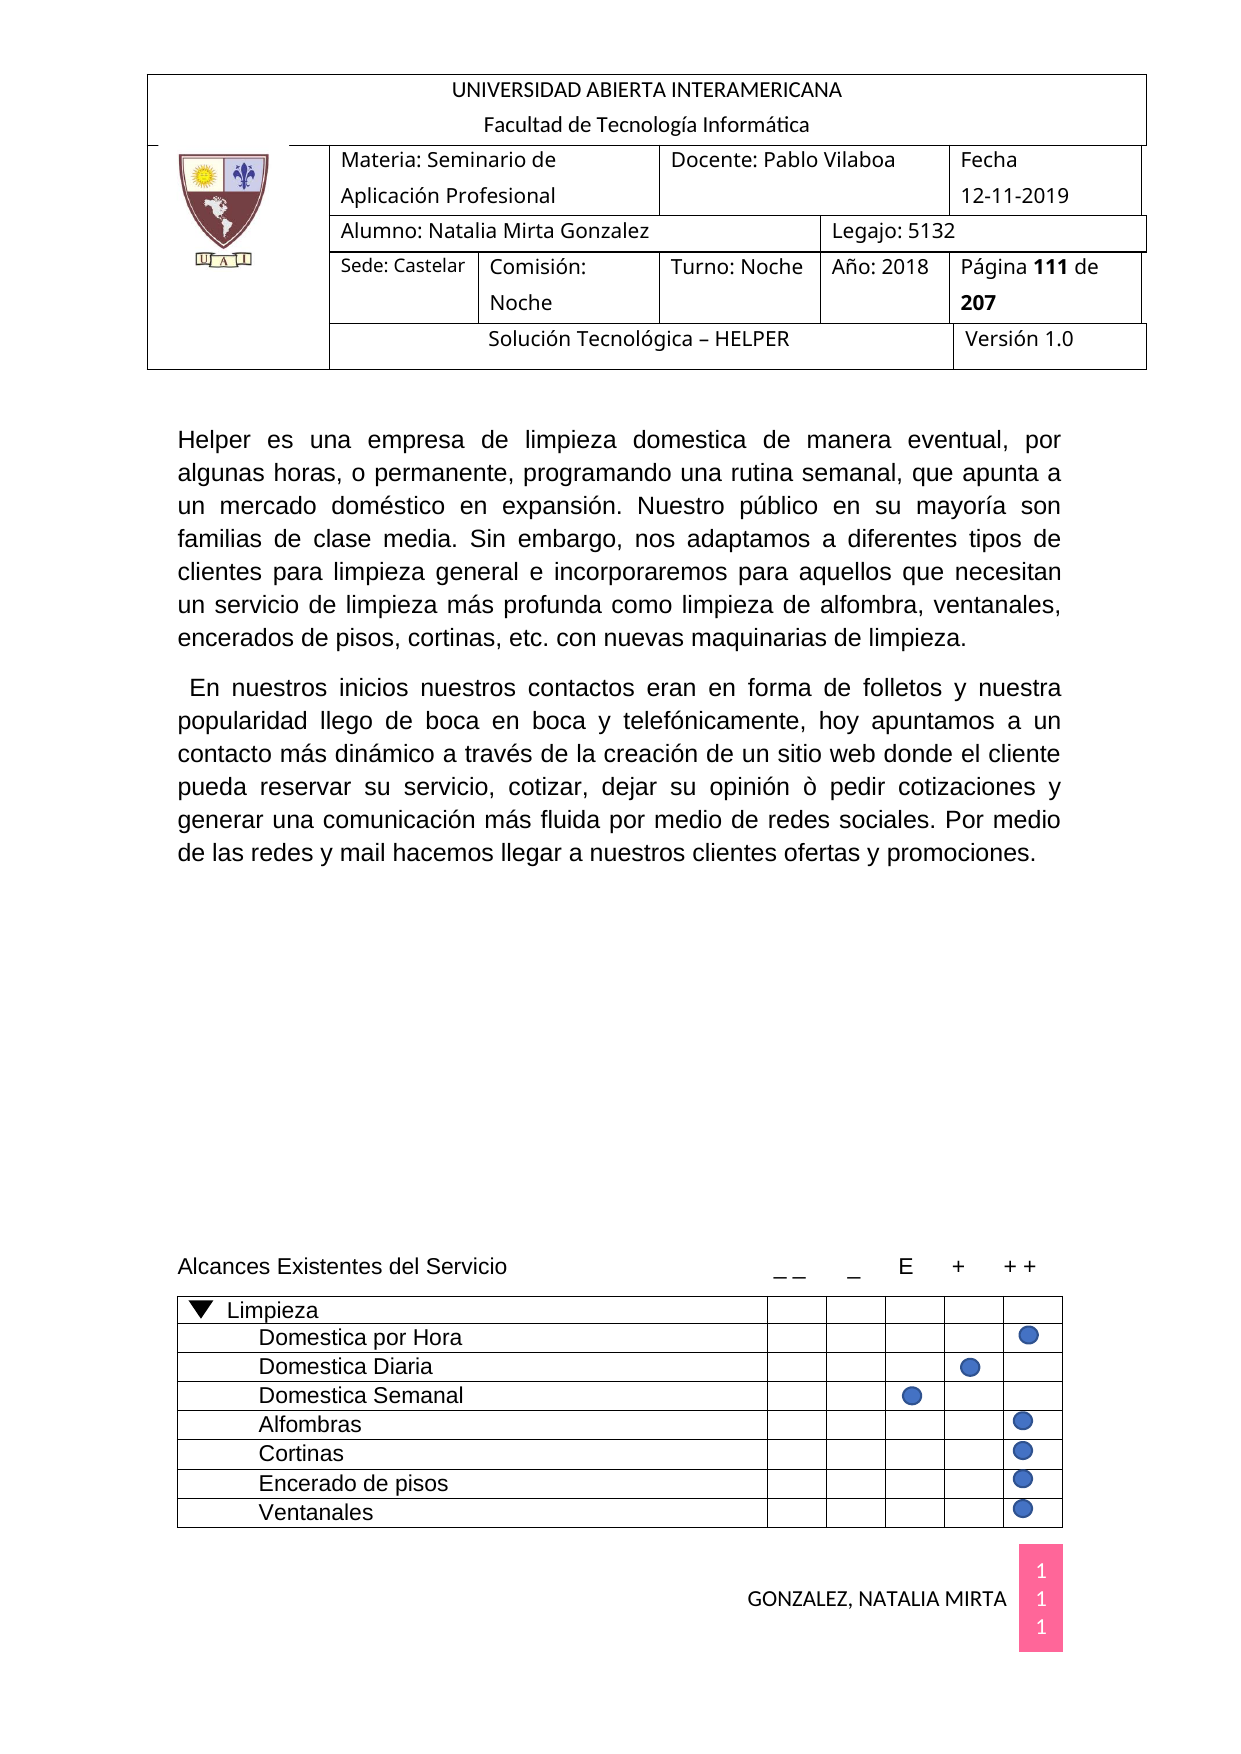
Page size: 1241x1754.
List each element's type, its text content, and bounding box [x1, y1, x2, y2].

table_cell [827, 1470, 885, 1497]
table_cell [886, 1382, 944, 1410]
table_cell [768, 1411, 826, 1439]
table_cell [827, 1353, 885, 1381]
table_cell Domestica Diaria [178, 1353, 767, 1381]
table_cell [1004, 1353, 1062, 1381]
table_cell [827, 1324, 885, 1352]
text En nuestros inicios nuestros contactos eran en forma de folletos y nuestra popularidad llego de boca en boca y telefónicamente, hoy apuntamos a un contacto más dinámico a través de la creación de un sitio web donde el cliente pueda reservar su servicio, cotizar, dejar su opinión ò pedir cotizaciones y generar una comunicación más fluida por medio de redes sociales. Por medio de las redes y mail hacemos llegar a nuestros clientes ofertas y promociones. [177, 673, 1063, 867]
table_header [827, 1297, 885, 1323]
table_cell [768, 1440, 826, 1468]
table_cell [886, 1411, 944, 1439]
table_header [768, 1297, 826, 1323]
table_cell Alfombras [178, 1411, 767, 1439]
table_cell [945, 1440, 1003, 1468]
text Helper es una empresa de limpieza domestica de manera eventual, por algunas horas, o permanente, programando una rutina semanal, que apunta a un mercado doméstico en expansión. Nuestro público en su mayoría son familias de clase media. Sin embargo, nos adaptamos a diferentes tipos de clientes para limpieza general e incorporaremos para aquellos que necesitan un servicio de limpieza más profunda como limpieza de alfombra, ventanales, encerados de pisos, cortinas, etc. con nuevas maquinarias de limpieza. [177, 425, 1063, 652]
table_header [945, 1297, 1003, 1323]
table_cell [945, 1411, 1003, 1439]
table_header [886, 1297, 944, 1323]
table_cell [1004, 1324, 1062, 1352]
table_cell [945, 1470, 1003, 1497]
table_cell [1004, 1470, 1062, 1497]
table_cell [886, 1353, 944, 1381]
text Alcances Existentes del Servicio _ _ _ E + + + [177, 1253, 1063, 1279]
table_cell [827, 1382, 885, 1410]
table_cell Domestica Semanal [178, 1382, 767, 1410]
table_cell Encerado de pisos [178, 1470, 767, 1497]
table_cell Cortinas [178, 1440, 767, 1468]
table_cell [945, 1382, 1003, 1410]
table_cell [768, 1499, 826, 1527]
table_cell [768, 1353, 826, 1381]
table_cell [768, 1470, 826, 1497]
table_cell [886, 1470, 944, 1497]
table_cell [1004, 1499, 1062, 1527]
table_cell Domestica por Hora [178, 1324, 767, 1352]
table_cell [945, 1499, 1003, 1527]
table_cell [886, 1440, 944, 1468]
table_cell [1004, 1382, 1062, 1410]
table_cell [945, 1324, 1003, 1352]
table_cell [768, 1382, 826, 1410]
table_cell [827, 1440, 885, 1468]
table_cell [886, 1324, 944, 1352]
table_cell Ventanales [178, 1499, 767, 1527]
table_cell [1004, 1440, 1062, 1468]
table_cell [768, 1324, 826, 1352]
table_header Limpieza [178, 1297, 767, 1323]
table_cell [886, 1499, 944, 1527]
table_cell [1004, 1411, 1062, 1439]
table_cell [945, 1353, 1003, 1381]
table_header [1004, 1297, 1062, 1323]
table_cell [827, 1411, 885, 1439]
table_cell [827, 1499, 885, 1527]
